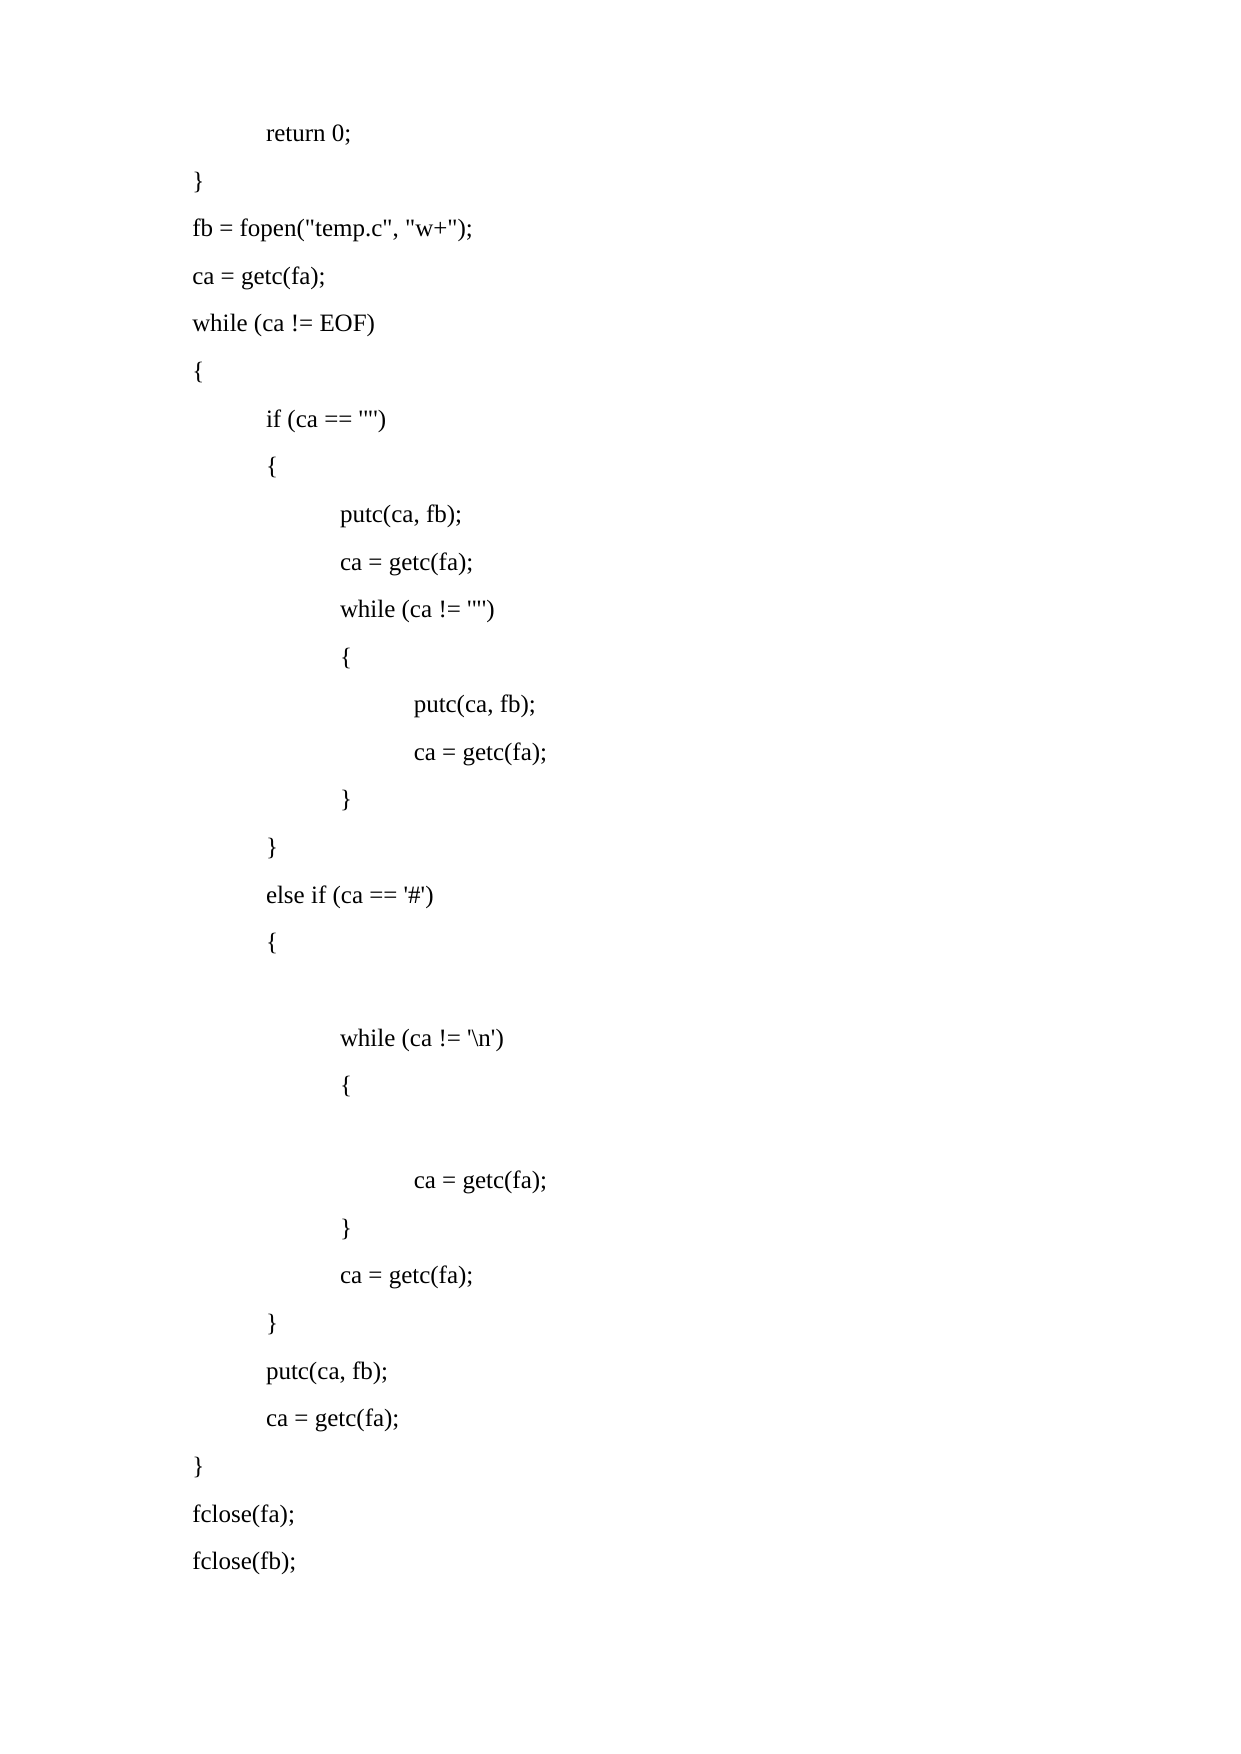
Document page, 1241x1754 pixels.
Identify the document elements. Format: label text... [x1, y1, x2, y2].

text ca = getc(fa); [118, 1165, 1122, 1194]
text fb = fopen("temp.c", "w+"); [118, 213, 1122, 242]
text while (ca != '\n') [118, 1023, 1122, 1051]
text { [118, 927, 1122, 956]
text putc(ca, fb); [118, 499, 1122, 528]
text } [118, 1308, 1122, 1337]
text else if (ca == '#') [118, 880, 1122, 908]
text } [118, 784, 1122, 813]
text { [118, 1070, 1122, 1099]
text ca = getc(fa); [118, 547, 1122, 575]
text while (ca != EOF) [118, 308, 1122, 337]
text { [118, 642, 1122, 671]
text { [118, 451, 1122, 480]
text putc(ca, fb); [118, 689, 1122, 718]
text ca = getc(fa); [118, 737, 1122, 766]
text if (ca == '"') [118, 404, 1122, 432]
text { [118, 356, 1122, 385]
text putc(ca, fb); [118, 1356, 1122, 1384]
text } [118, 832, 1122, 861]
text fclose(fb); [118, 1546, 1122, 1575]
text while (ca != '"') [118, 594, 1122, 623]
text ca = getc(fa); [118, 261, 1122, 290]
text } [118, 166, 1122, 194]
text ca = getc(fa); [118, 1403, 1122, 1432]
text } [118, 1451, 1122, 1480]
text return 0; [118, 118, 1122, 147]
text ca = getc(fa); [118, 1261, 1122, 1289]
text fclose(fa); [118, 1499, 1122, 1527]
text } [118, 1213, 1122, 1242]
